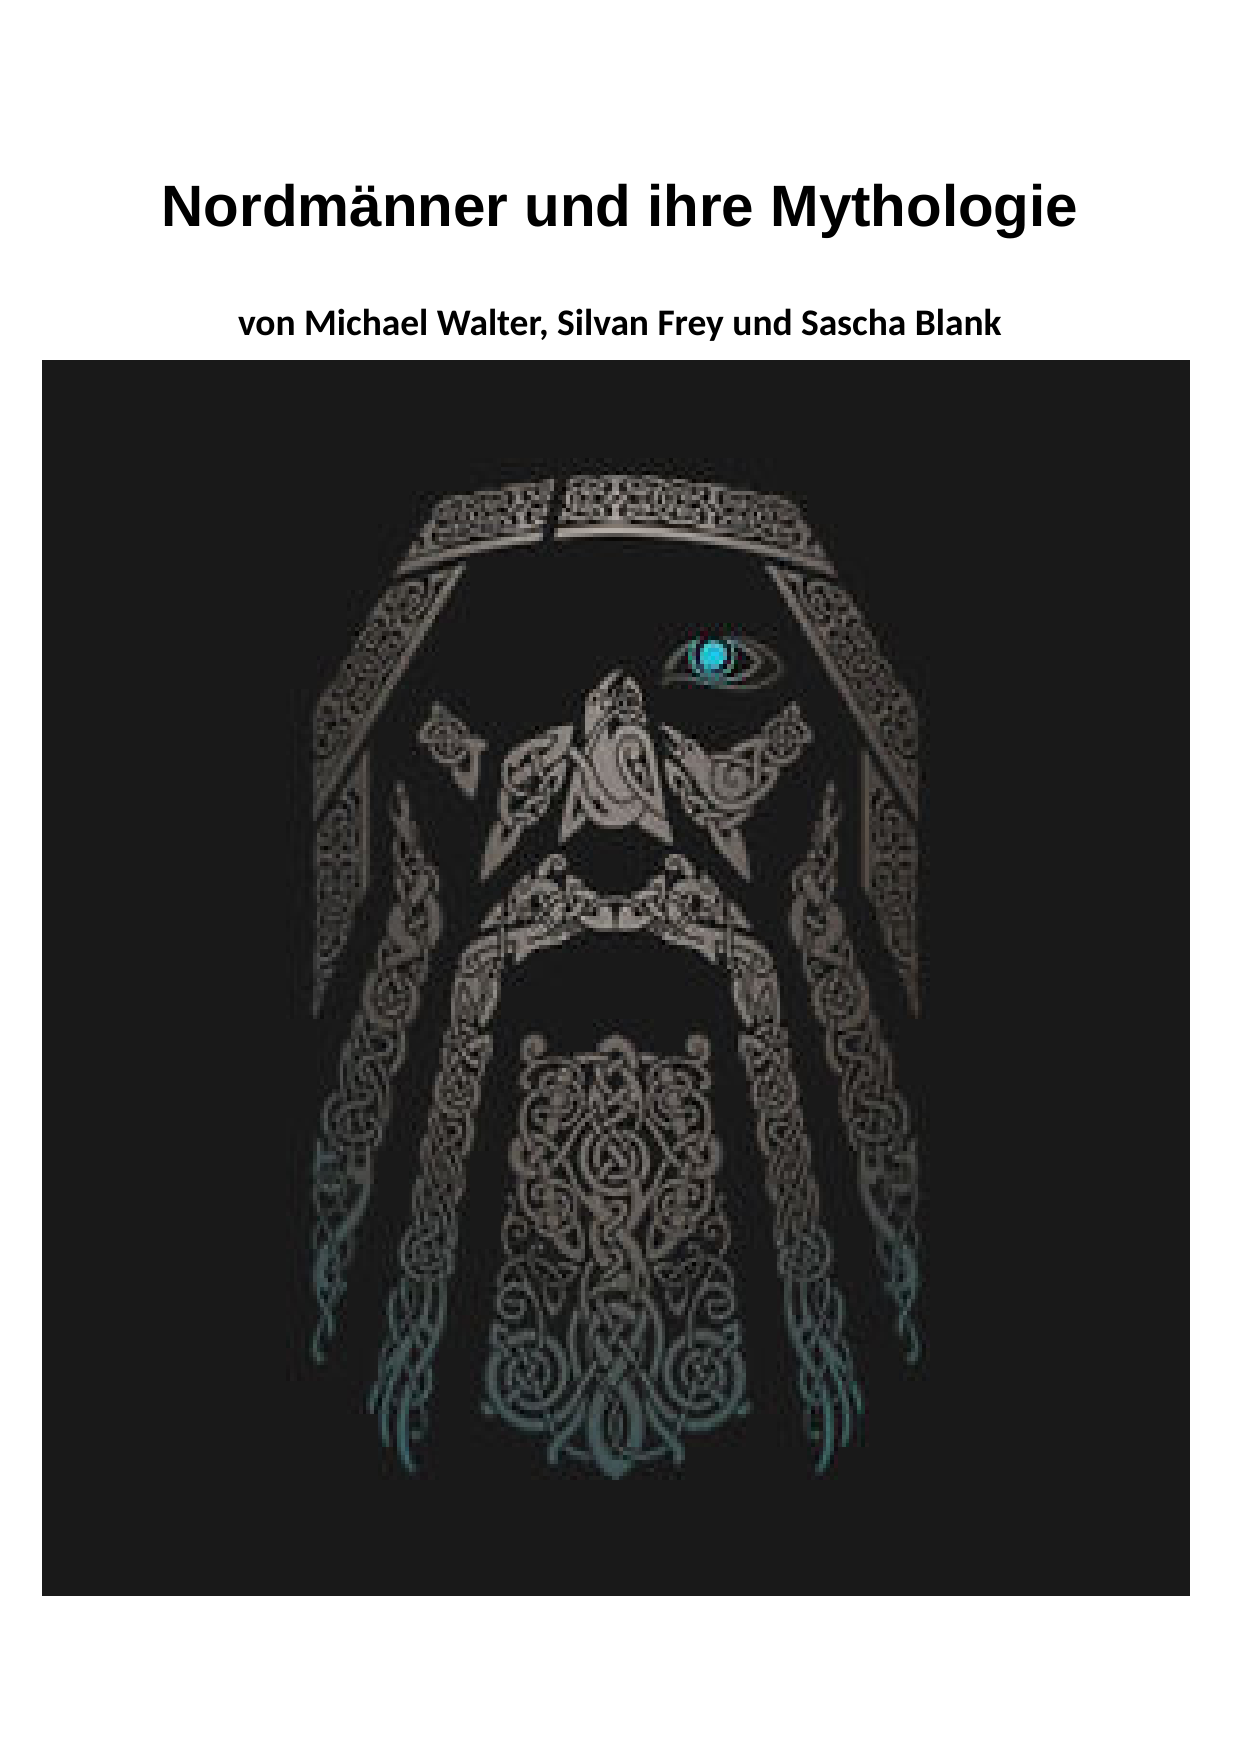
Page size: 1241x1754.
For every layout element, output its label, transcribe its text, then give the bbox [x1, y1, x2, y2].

title Nordmänner und ihre Mythologie [118, 172, 1122, 239]
picture [42, 360, 1190, 1596]
text von Michael Walter, Silvan Frey und Sascha Blank [118, 299, 1122, 345]
